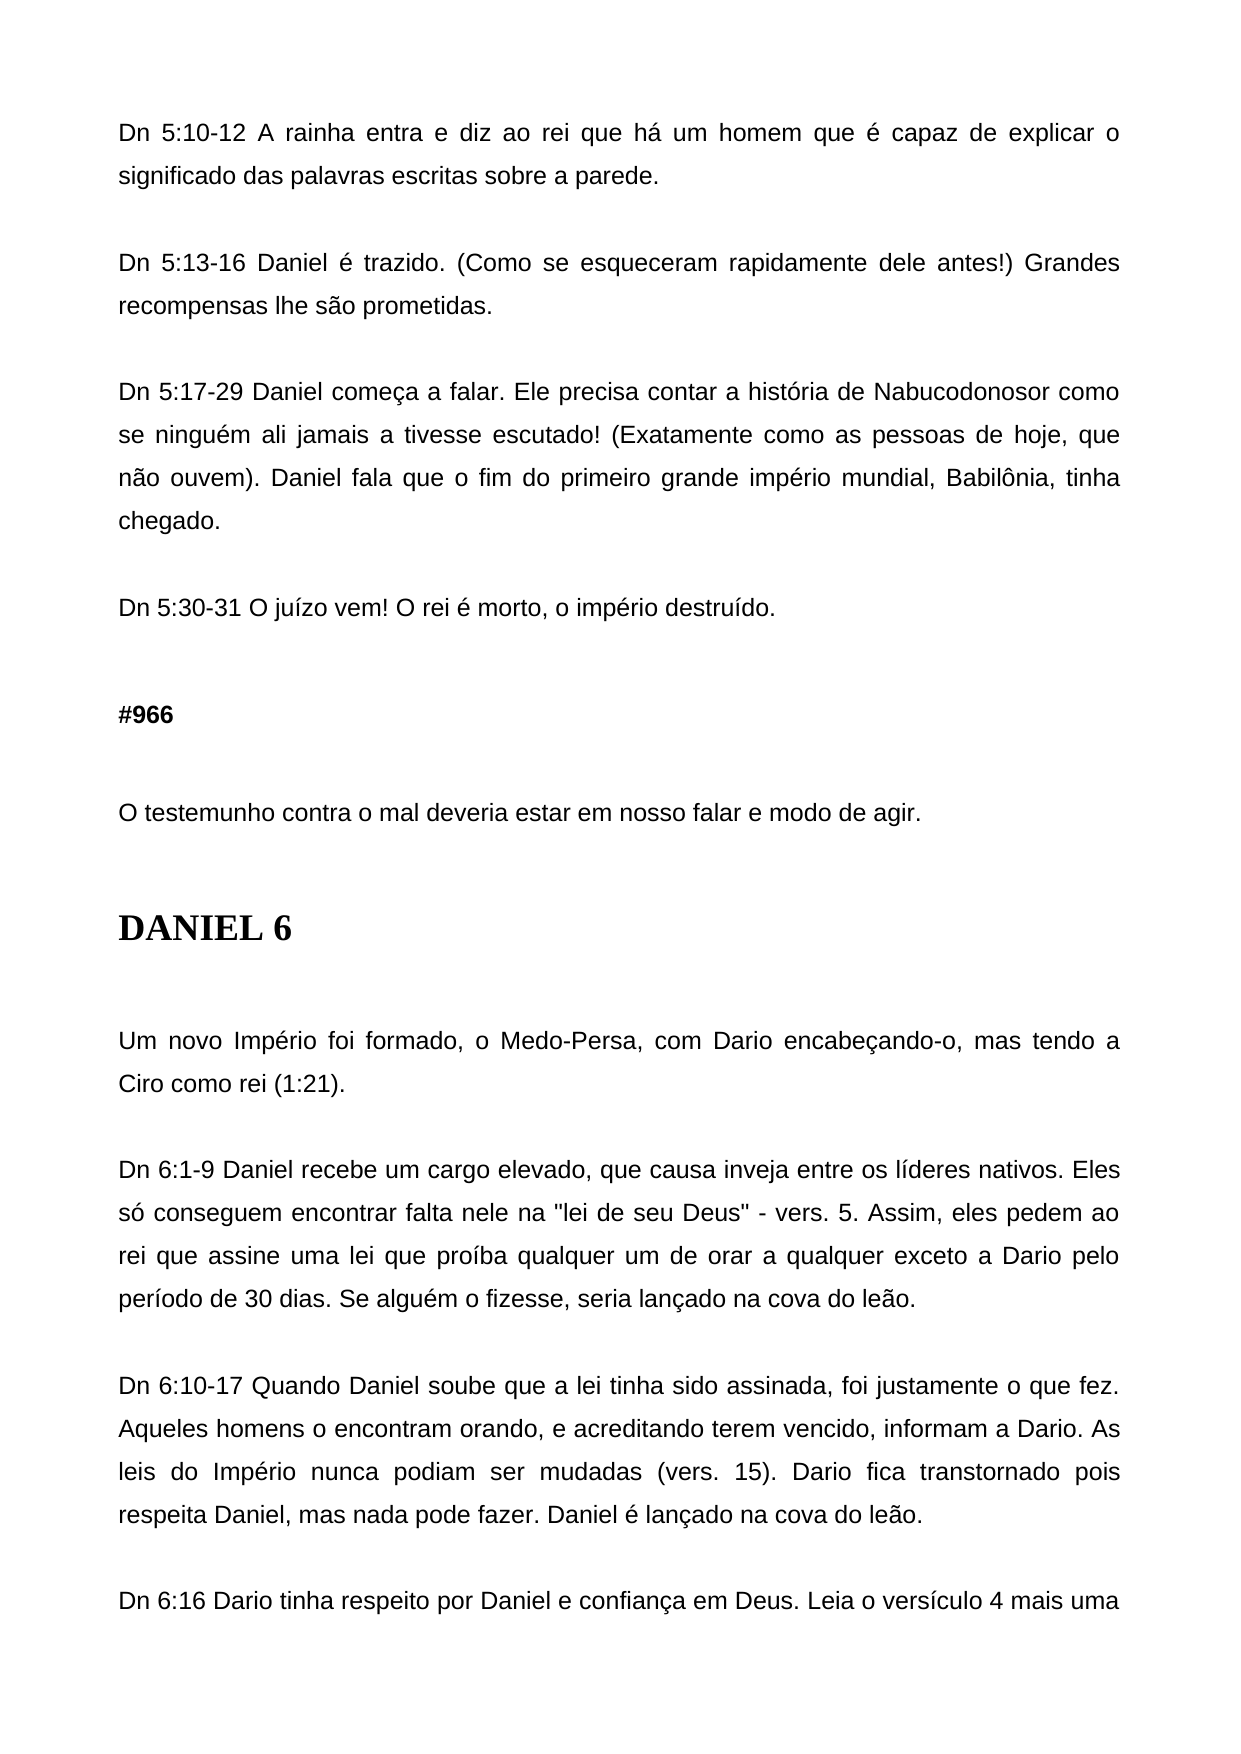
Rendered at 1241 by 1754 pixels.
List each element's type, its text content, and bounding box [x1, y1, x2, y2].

text Dn 5:10-12 A rainha entra e diz ao rei que há um homem que é capaz de explicar o significado das palavras escritas sobre a parede. [118, 118, 1122, 190]
text Dn 6:10-17 Quando Daniel soube que a lei tinha sido assinada, foi justamente o que fez. Aqueles homens o encontram orando, e acreditando terem vencido, informam a Dario. As leis do Império nunca podiam ser mudadas (vers. 15). Dario fica transtornado pois respeita Daniel, mas nada pode fazer. Daniel é lançado na cova do leão. [118, 1371, 1122, 1529]
text Dn 6:1-9 Daniel recebe um cargo elevado, que causa inveja entre os líderes nativos. Eles só conseguem encontrar falta nele na "lei de seu Deus" - vers. 5. Assim, eles pedem ao rei que assine uma lei que proíba qualquer um de orar a qualquer exceto a Dario pelo período de 30 dias. Se alguém o fizesse, seria lançado na cova do leão. [118, 1155, 1122, 1313]
subtitle #966 [118, 699, 1122, 728]
text Um novo Império foi formado, o Medo-Persa, com Dario encabeçando-o, mas tendo a Ciro como rei (1:21). [118, 1026, 1122, 1098]
text Dn 5:17-29 Daniel começa a falar. Ele precisa contar a história de Nabucodonosor como se ninguém ali jamais a tivesse escutado! (Exatamente como as pessoas de hoje, que não ouvem). Daniel fala que o fim do primeiro grande império mundial, Babilônia, tinha chegado. [118, 377, 1122, 535]
text Dn 5:13-16 Daniel é trazido. (Como se esqueceram rapidamente dele antes!) Grandes recompensas lhe são prometidas. [118, 247, 1122, 319]
text Dn 5:30-31 O juízo vem! O rei é morto, o império destruído. [118, 592, 1122, 621]
text Dn 6:16 Dario tinha respeito por Daniel e confiança em Deus. Leia o versículo 4 mais uma [118, 1586, 1122, 1615]
subtitle DANIEL 6 [118, 905, 1122, 948]
text O testemunho contra o mal deveria estar em nosso falar e modo de agir. [118, 798, 1122, 827]
